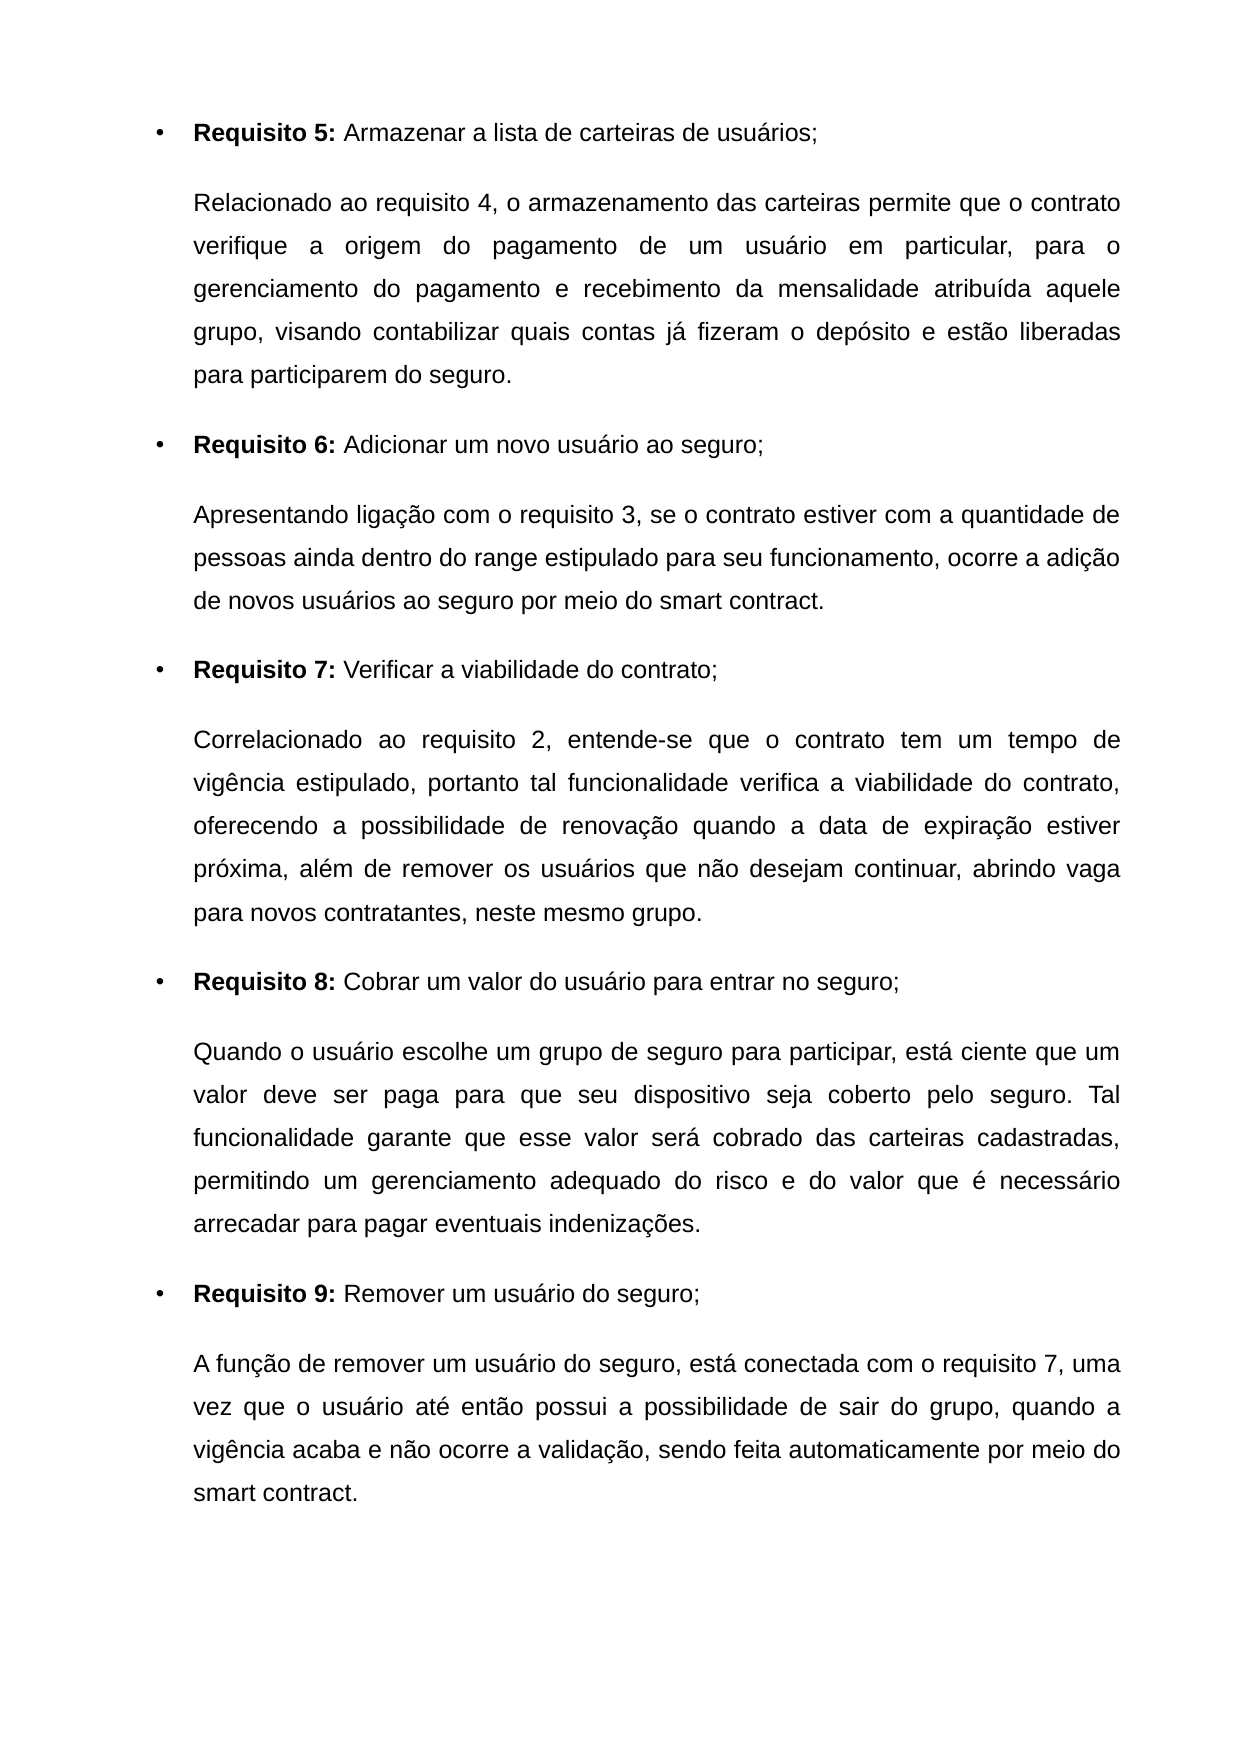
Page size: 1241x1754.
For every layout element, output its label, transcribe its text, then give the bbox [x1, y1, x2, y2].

list Requisito 7: Verificar a viabilidade do contrato; [156, 655, 1122, 684]
list Requisito 9: Remover um usuário do seguro; [156, 1279, 1122, 1308]
list Requisito 5: Armazenar a lista de carteiras de usuários; [156, 118, 1122, 147]
list Apresentando ligação com o requisito 3, se o contrato estiver com a quantidade de pessoas ainda dentro do range estipulado para seu funcionamento, ocorre a adição de novos usuários ao seguro por meio do smart contract. [156, 499, 1122, 614]
list Requisito 6: Adicionar um novo usuário ao seguro; [156, 430, 1122, 459]
list Quando o usuário escolhe um grupo de seguro para participar, está ciente que um valor deve ser paga para que seu dispositivo seja coberto pelo seguro. Tal funcionalidade garante que esse valor será cobrado das carteiras cadastradas, permitindo um gerenciamento adequado do risco e do valor que é necessário arrecadar para pagar eventuais indenizações. [156, 1037, 1122, 1238]
list Requisito 8: Cobrar um valor do usuário para entrar no seguro; [156, 967, 1122, 996]
list Relacionado ao requisito 4, o armazenamento das carteiras permite que o contrato verifique a origem do pagamento de um usuário em particular, para o gerenciamento do pagamento e recebimento da mensalidade atribuída aquele grupo, visando contabilizar quais contas já fizeram o depósito e estão liberadas para participarem do seguro. [156, 188, 1122, 389]
list A função de remover um usuário do seguro, está conectada com o requisito 7, uma vez que o usuário até então possui a possibilidade de sair do grupo, quando a vigência acaba e não ocorre a validação, sendo feita automaticamente por meio do smart contract. [156, 1349, 1122, 1507]
list Correlacionado ao requisito 2, entende-se que o contrato tem um tempo de vigência estipulado, portanto tal funcionalidade verifica a viabilidade do contrato, oferecendo a possibilidade de renovação quando a data de expiração estiver próxima, além de remover os usuários que não desejam continuar, abrindo vaga para novos contratantes, neste mesmo grupo. [156, 725, 1122, 926]
